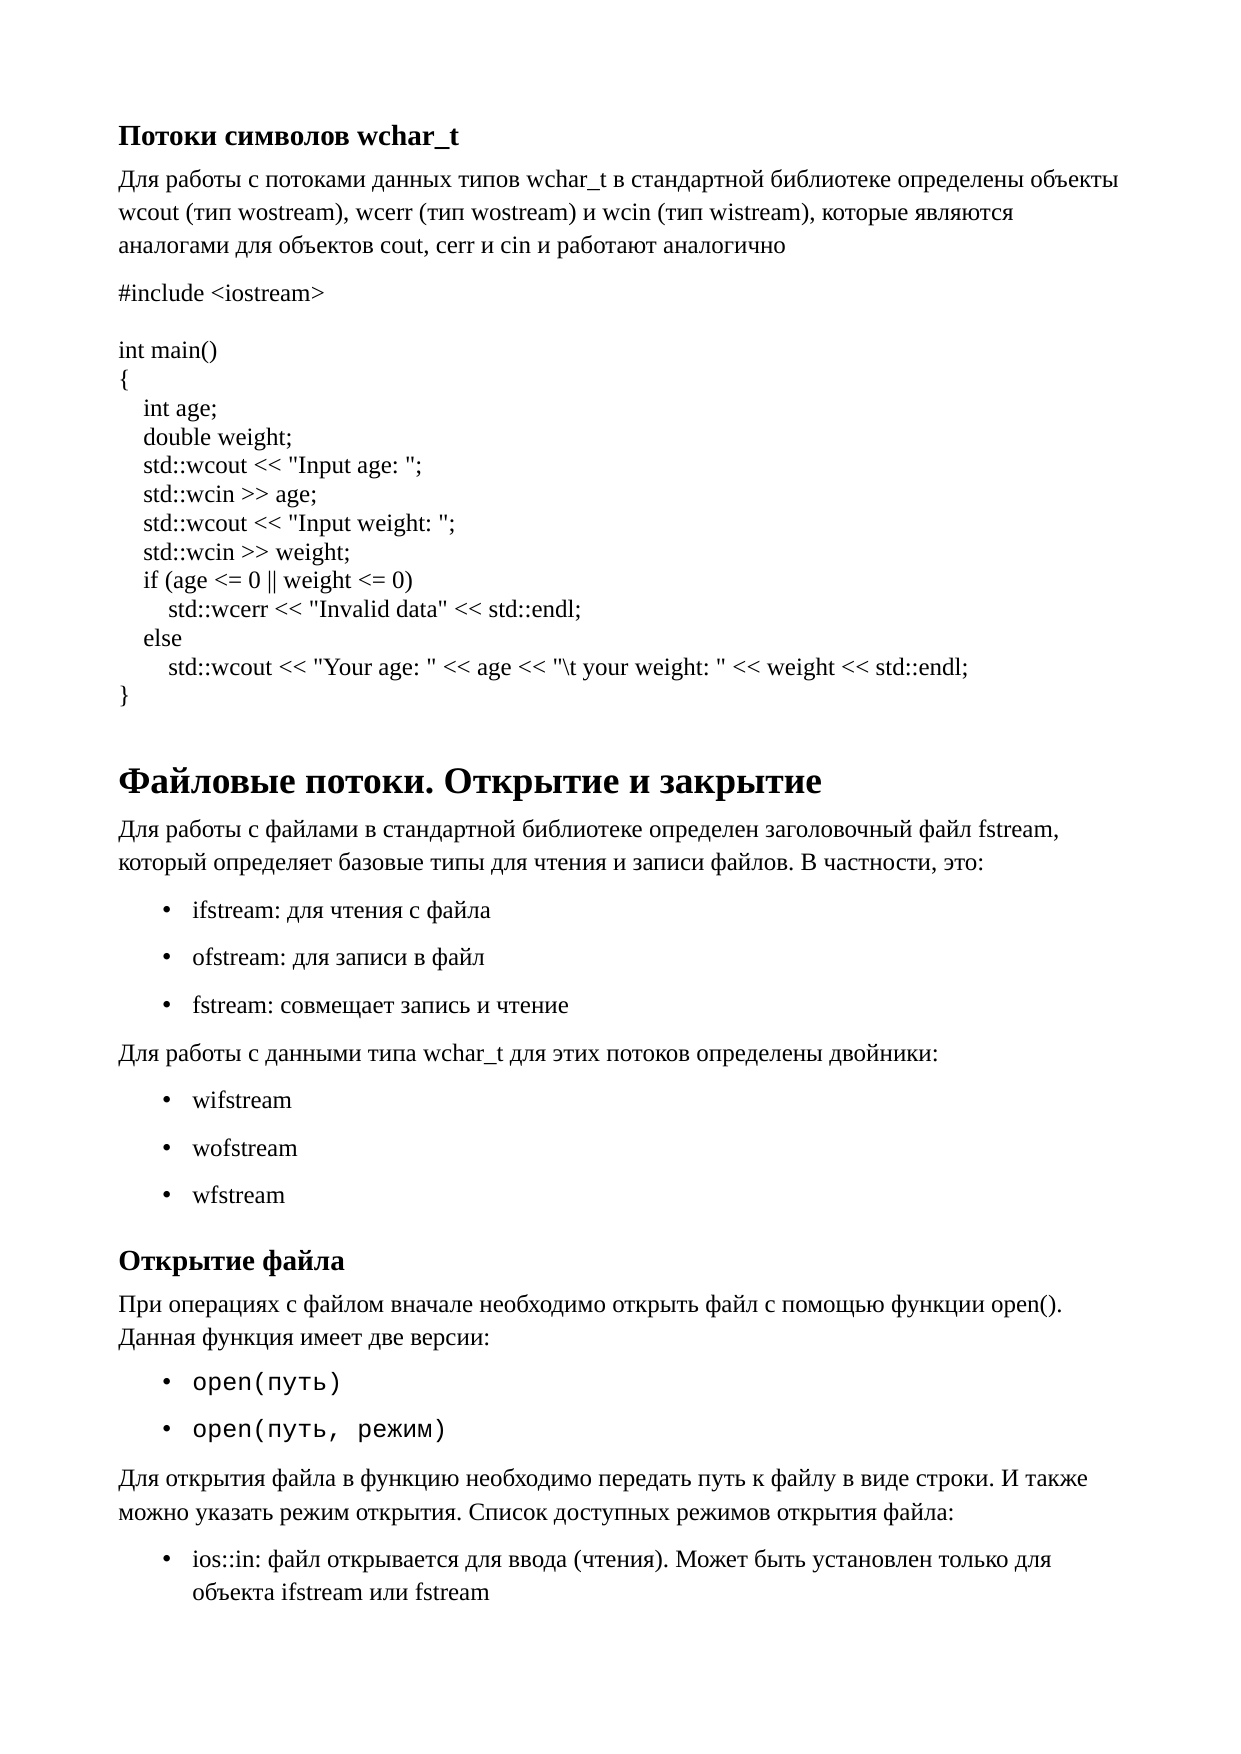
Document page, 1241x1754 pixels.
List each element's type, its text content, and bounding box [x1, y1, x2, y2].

subtitle Файловые потоки. Открытие и закрытие [118, 759, 1122, 802]
list ifstream: для чтения с файла [162, 895, 1122, 924]
list open(путь, режим) [162, 1416, 1122, 1445]
list fstream: совмещает запись и чтение [162, 990, 1122, 1019]
list wofstream [162, 1133, 1122, 1162]
text double weight; [118, 422, 1122, 450]
text int age; [118, 393, 1122, 422]
subtitle Потоки символов wchar_t [118, 118, 1122, 152]
text std::wcout << "Your age: " << age << "\t your weight: " << weight << std::endl; [118, 652, 1122, 680]
text Для работы с потоками данных типов wchar_t в стандартной библиотеке определены объекты wcout (тип wostream), wcerr (тип wostream) и wcin (тип wistream), которые являются аналогами для объектов cout, cerr и cin и работают аналогично [118, 164, 1122, 259]
text std::wcout << "Input age: "; [118, 450, 1122, 479]
text { [118, 364, 1122, 393]
list ios::in: файл открывается для ввода (чтения). Может быть установлен только для объекта ifstream или fstream [162, 1544, 1122, 1606]
text Для работы с файлами в стандартной библиотеке определен заголовочный файл fstream, который определяет базовые типы для чтения и записи файлов. В частности, это: [118, 814, 1122, 876]
list wifstream [162, 1085, 1122, 1114]
text #include <iostream> [118, 278, 1122, 307]
text } [118, 680, 1122, 709]
text Для работы с данными типа wchar_t для этих потоков определены двойники: [118, 1038, 1122, 1066]
list open(путь) [162, 1369, 1122, 1398]
list ofstream: для записи в файл [162, 942, 1122, 971]
text else [118, 623, 1122, 652]
text std::wcin >> weight; [118, 537, 1122, 565]
text if (age <= 0 || weight <= 0) [118, 565, 1122, 594]
text std::wcin >> age; [118, 479, 1122, 508]
text std::wcerr << "Invalid data" << std::endl; [118, 594, 1122, 623]
text При операциях с файлом вначале необходимо открыть файл с помощью функции open(). Данная функция имеет две версии: [118, 1289, 1122, 1351]
text int main() [118, 335, 1122, 364]
text std::wcout << "Input weight: "; [118, 508, 1122, 537]
list wfstream [162, 1181, 1122, 1209]
text Для открытия файла в функцию необходимо передать путь к файлу в виде строки. И также можно указать режим открытия. Список доступных режимов открытия файла: [118, 1463, 1122, 1525]
subtitle Открытие файла [118, 1243, 1122, 1276]
